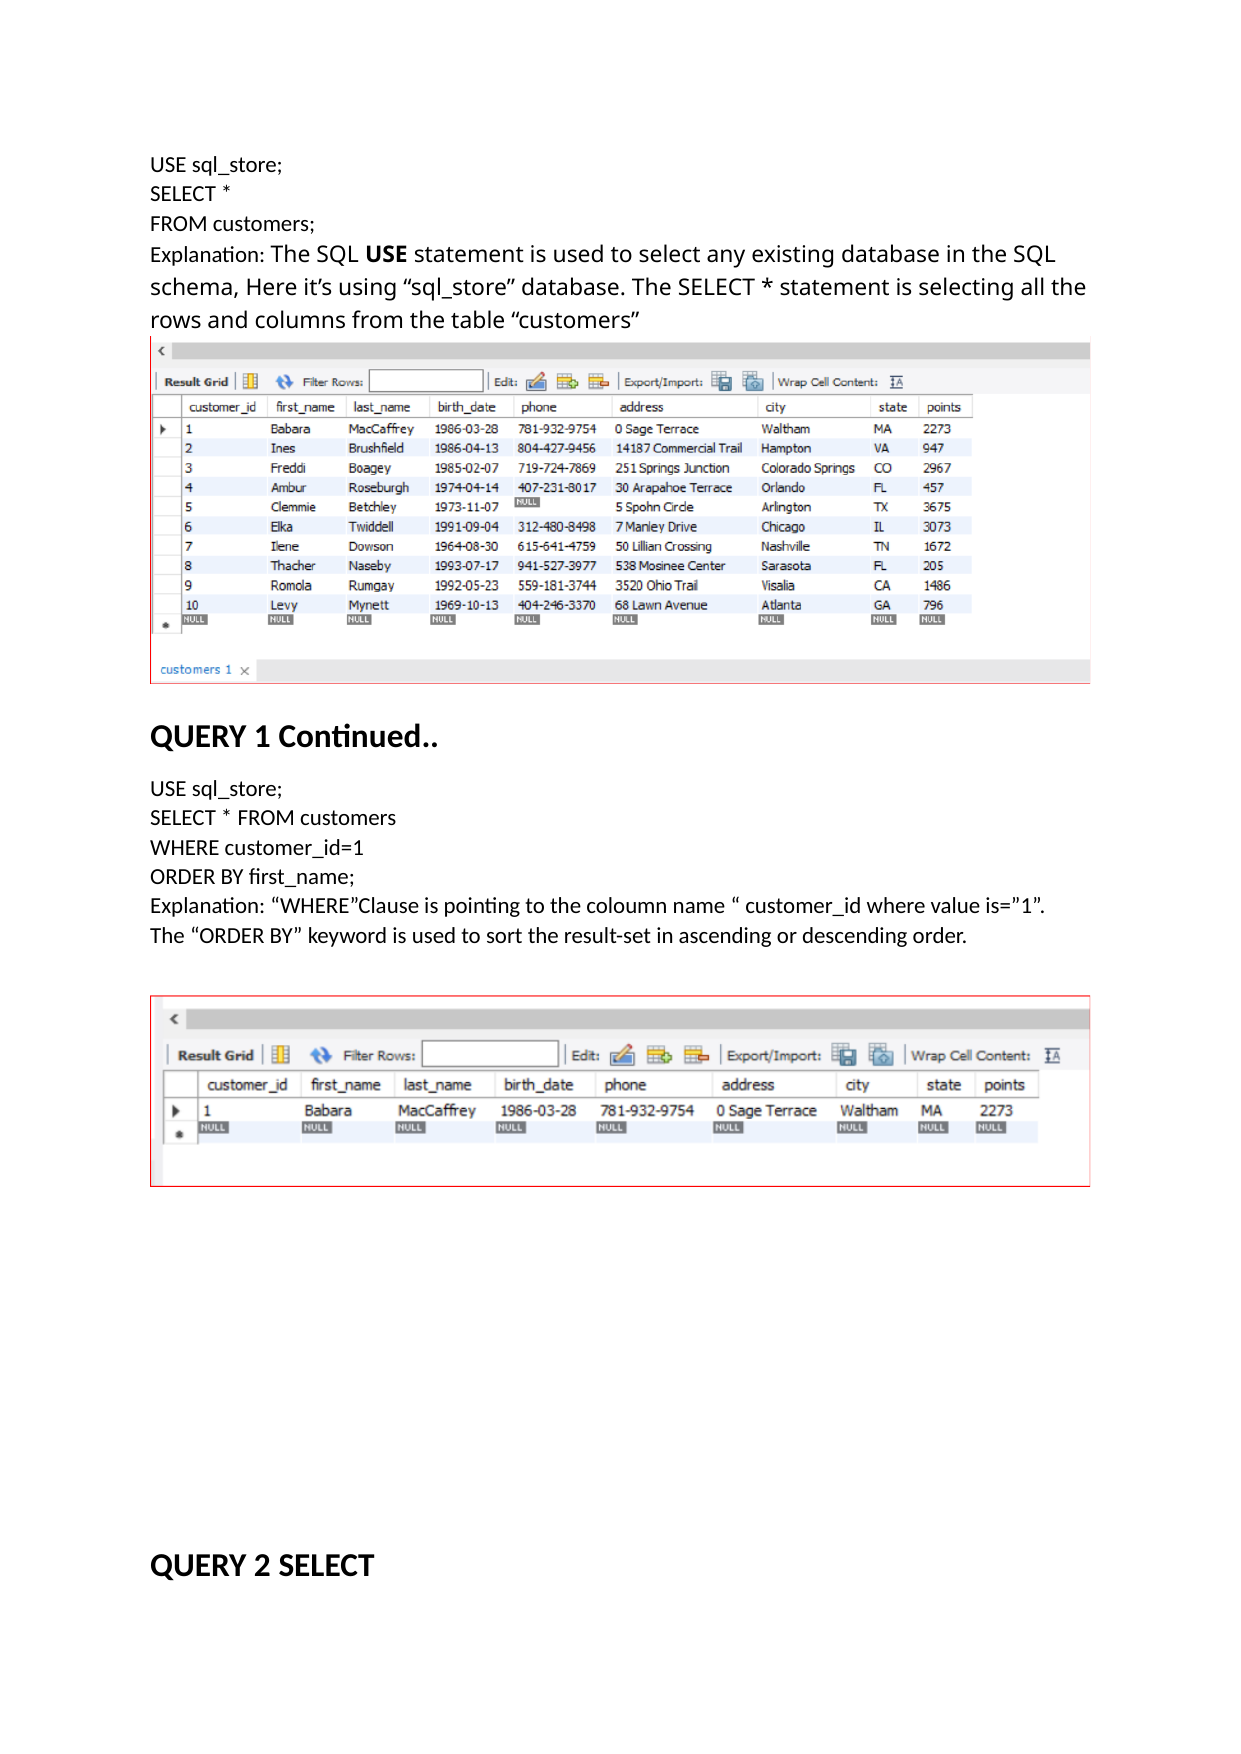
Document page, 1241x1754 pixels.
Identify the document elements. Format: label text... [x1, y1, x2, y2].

text WHERE customer_id=1 [150, 833, 1090, 861]
text SELECT * [150, 179, 1090, 207]
text Explanation: The SQL USE statement is used to select any existing database in the SQL schema, Here it’s using “sql_store” database. The SELECT * statement is selecting all the rows and columns from the table “customers” [150, 238, 1090, 336]
text USE sql_store; [150, 150, 1090, 178]
text QUERY 2 SELECT [150, 1544, 1090, 1584]
text Explanation: “WHERE”Clause is pointing to the coloumn name “ customer_id where value is=”1”. The “ORDER BY” keyword is used to sort the result-set in ascending or descending order. [150, 892, 1090, 950]
text USE sql_store; [150, 774, 1090, 802]
text QUERY 1 Continued.. [150, 715, 1090, 755]
text SELECT * FROM customers [150, 803, 1090, 831]
text FROM customers; [150, 209, 1090, 237]
text ORDER BY first_name; [150, 862, 1090, 890]
